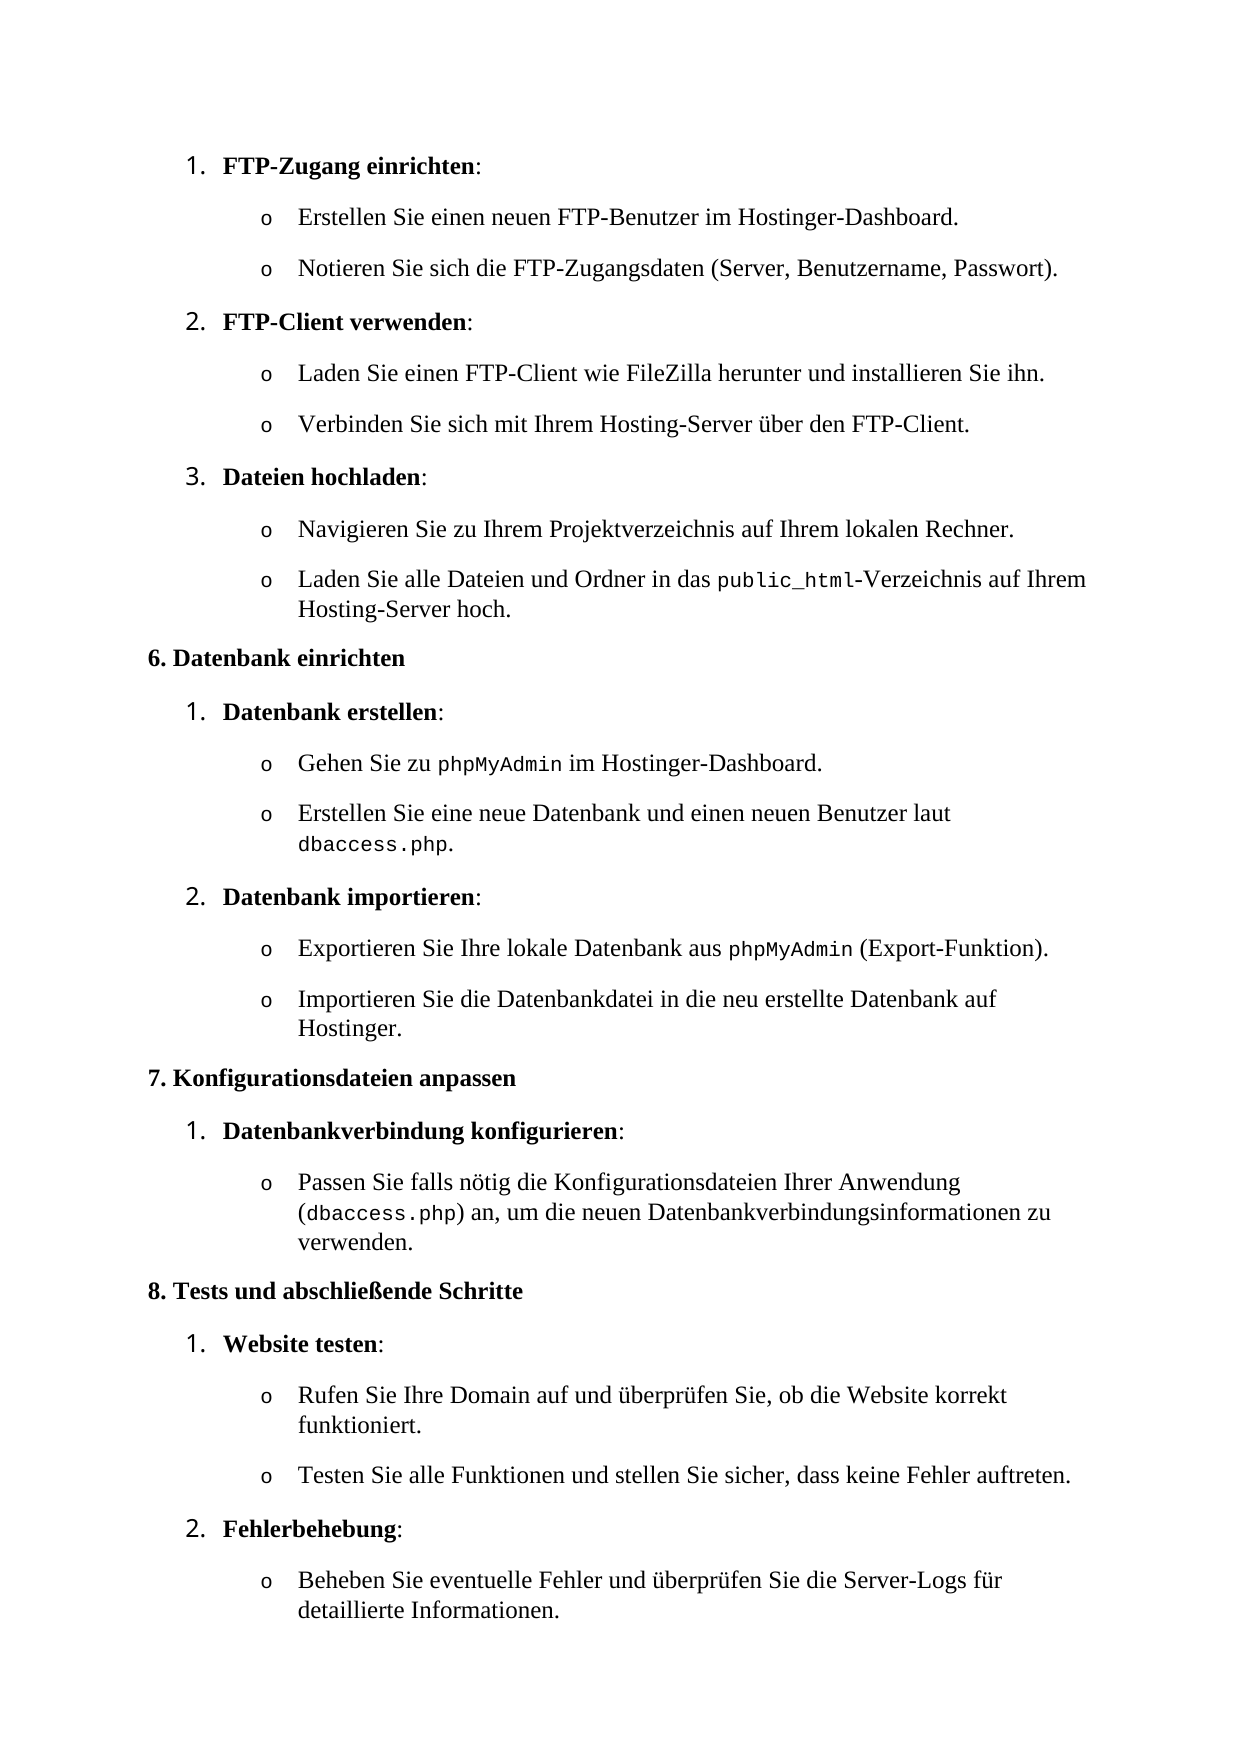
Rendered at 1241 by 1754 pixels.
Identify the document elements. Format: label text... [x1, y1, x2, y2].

list Datenbankverbindung konfigurieren: [185, 1112, 1093, 1147]
subtitle 8. Tests und abschließende Schritte [148, 1276, 1093, 1305]
list Datenbank importieren: [185, 878, 1093, 912]
list Testen Sie alle Funktionen und stellen Sie sicher, dass keine Fehler auftreten. [260, 1460, 1093, 1489]
list Erstellen Sie einen neuen FTP-Benutzer im Hostinger-Dashboard. [260, 202, 1093, 232]
list Navigieren Sie zu Ihrem Projektverzeichnis auf Ihrem lokalen Rechner. [260, 514, 1093, 543]
list Notieren Sie sich die FTP-Zugangsdaten (Server, Benutzername, Passwort). [260, 253, 1093, 282]
list Datenbank erstellen: [185, 693, 1093, 727]
list Beheben Sie eventuelle Fehler und überprüfen Sie die Server-Logs für detaillierte Informationen. [260, 1565, 1093, 1623]
list Fehlerbehebung: [185, 1510, 1093, 1544]
list FTP-Zugang einrichten: [185, 148, 1093, 182]
list Erstellen Sie eine neue Datenbank und einen neuen Benutzer laut dbaccess.php. [260, 798, 1093, 858]
list Exportieren Sie Ihre lokale Datenbank aus phpMyAdmin (Export-Funktion). [260, 933, 1093, 963]
subtitle 6. Datenbank einrichten [148, 643, 1093, 672]
list FTP-Client verwenden: [185, 303, 1093, 337]
list Laden Sie alle Dateien und Ordner in das public_html-Verzeichnis auf Ihrem Hosting-Server hoch. [260, 564, 1093, 623]
list Website testen: [185, 1326, 1093, 1360]
list Importieren Sie die Datenbankdatei in die neu erstellte Datenbank auf Hostinger. [260, 984, 1093, 1042]
subtitle 7. Konfigurationsdateien anpassen [148, 1063, 1093, 1092]
list Rufen Sie Ihre Domain auf und überprüfen Sie, ob die Website korrekt funktioniert. [260, 1381, 1093, 1439]
list Gehen Sie zu phpMyAdmin im Hostinger-Dashboard. [260, 748, 1093, 778]
list Laden Sie einen FTP-Client wie FileZilla herunter und installieren Sie ihn. [260, 358, 1093, 388]
list Dateien hochladen: [185, 459, 1093, 493]
list Passen Sie falls nötig die Konfigurationsdateien Ihrer Anwendung (dbaccess.php) an, um die neuen Datenbankverbindungsinformationen zu verwenden. [260, 1167, 1093, 1255]
list Verbinden Sie sich mit Ihrem Hosting-Server über den FTP-Client. [260, 409, 1093, 438]
